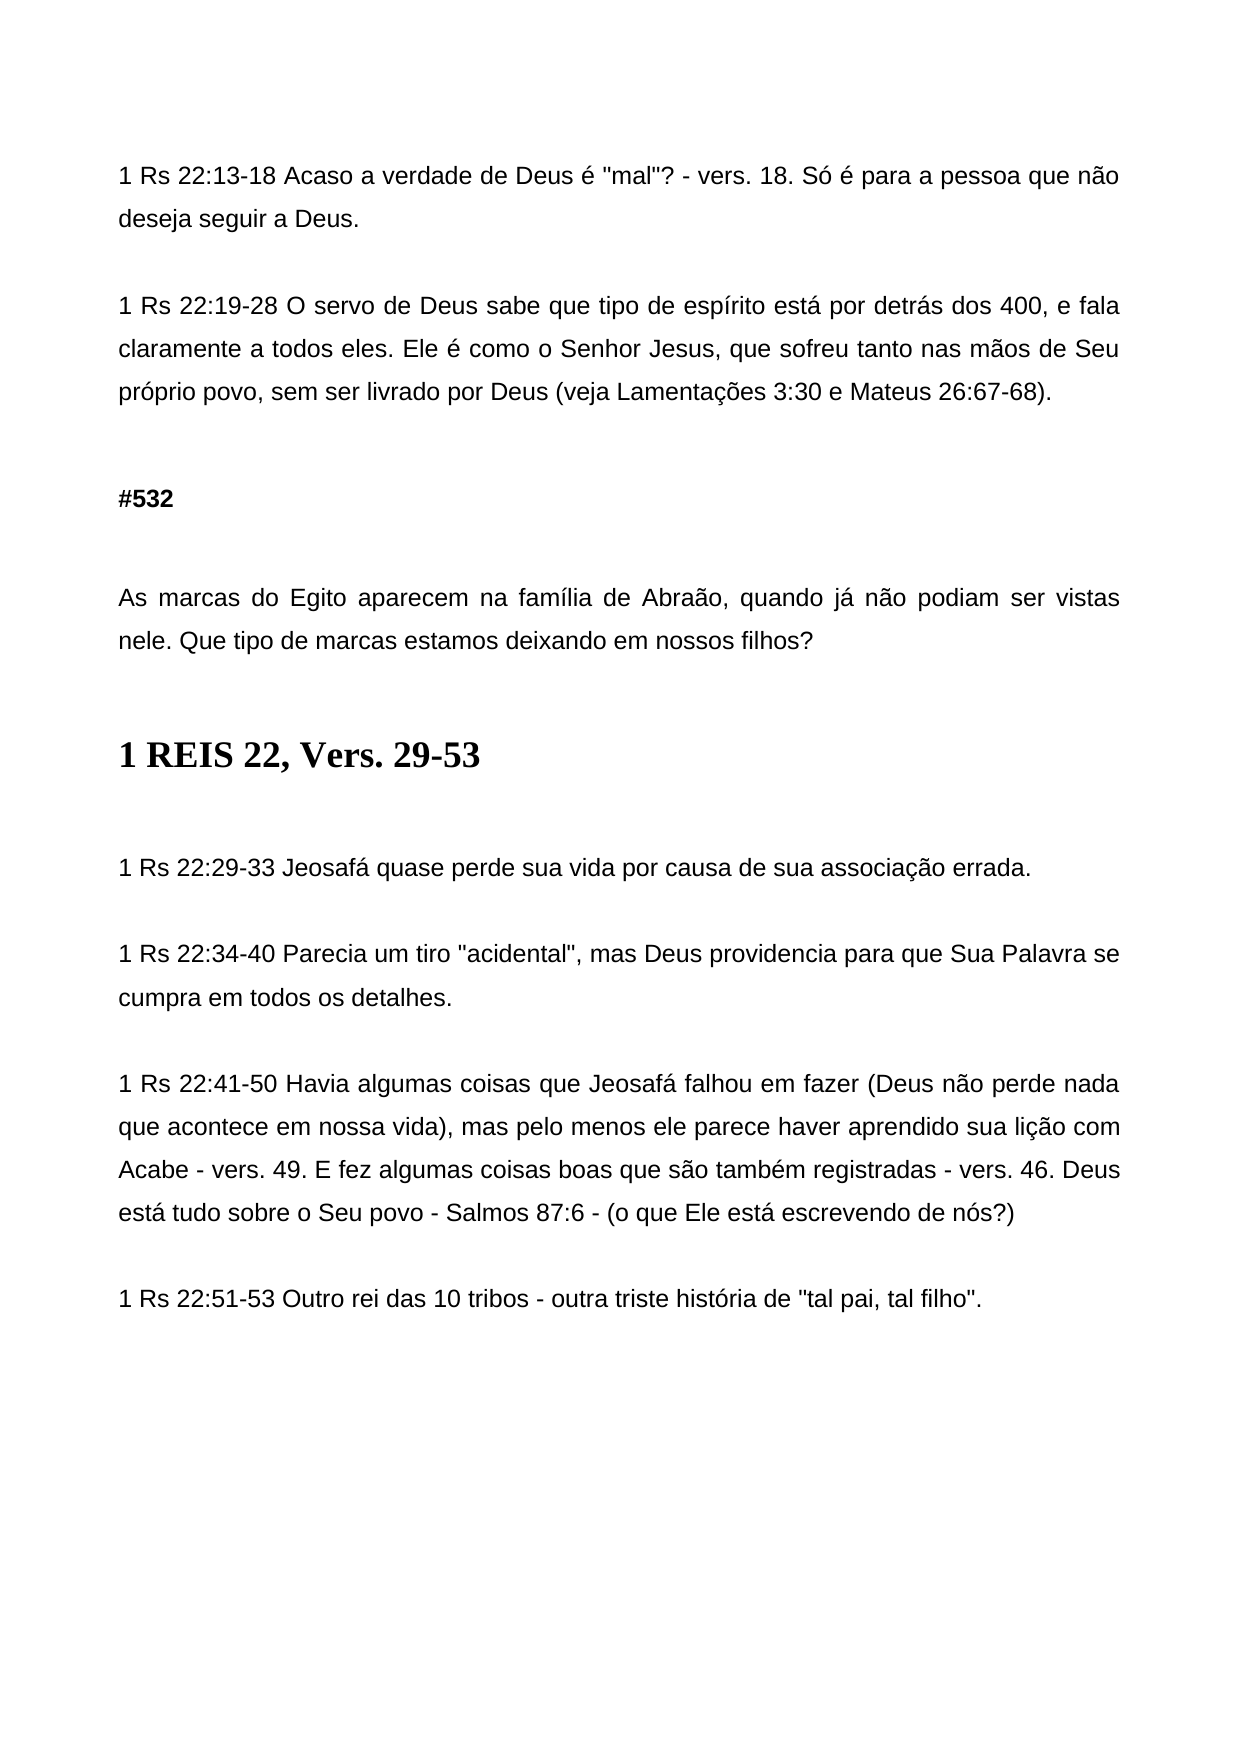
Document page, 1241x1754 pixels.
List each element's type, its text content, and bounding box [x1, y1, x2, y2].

subtitle 1 REIS 22, Vers. 29-53 [118, 733, 1122, 776]
text 1 Rs 22:13-18 Acaso a verdade de Deus é "mal"? - vers. 18. Só é para a pessoa que não deseja seguir a Deus. [118, 161, 1122, 233]
text 1 Rs 22:41-50 Havia algumas coisas que Jeosafá falhou em fazer (Deus não perde nada que acontece em nossa vida), mas pelo menos ele parece haver aprendido sua lição com Acabe - vers. 49. E fez algumas coisas boas que são também registradas - vers. 46. Deus está tudo sobre o Seu povo - Salmos 87:6 - (o que Ele está escrevendo de nós?) [118, 1069, 1122, 1227]
subtitle #532 [118, 484, 1122, 513]
text 1 Rs 22:51-53 Outro rei das 10 tribos - outra triste história de "tal pai, tal filho". [118, 1284, 1122, 1313]
text As marcas do Egito aparecem na família de Abraão, quando já não podiam ser vistas nele. Que tipo de marcas estamos deixando em nossos filhos? [118, 583, 1122, 654]
text 1 Rs 22:29-33 Jeosafá quase perde sua vida por causa de sua associação errada. [118, 853, 1122, 882]
text 1 Rs 22:19-28 O servo de Deus sabe que tipo de espírito está por detrás dos 400, e fala claramente a todos eles. Ele é como o Senhor Jesus, que sofreu tanto nas mãos de Seu próprio povo, sem ser livrado por Deus (veja Lamentações 3:30 e Mateus 26:67-68). [118, 291, 1122, 406]
text 1 Rs 22:34-40 Parecia um tiro "acidental", mas Deus providencia para que Sua Palavra se cumpra em todos os detalhes. [118, 939, 1122, 1011]
